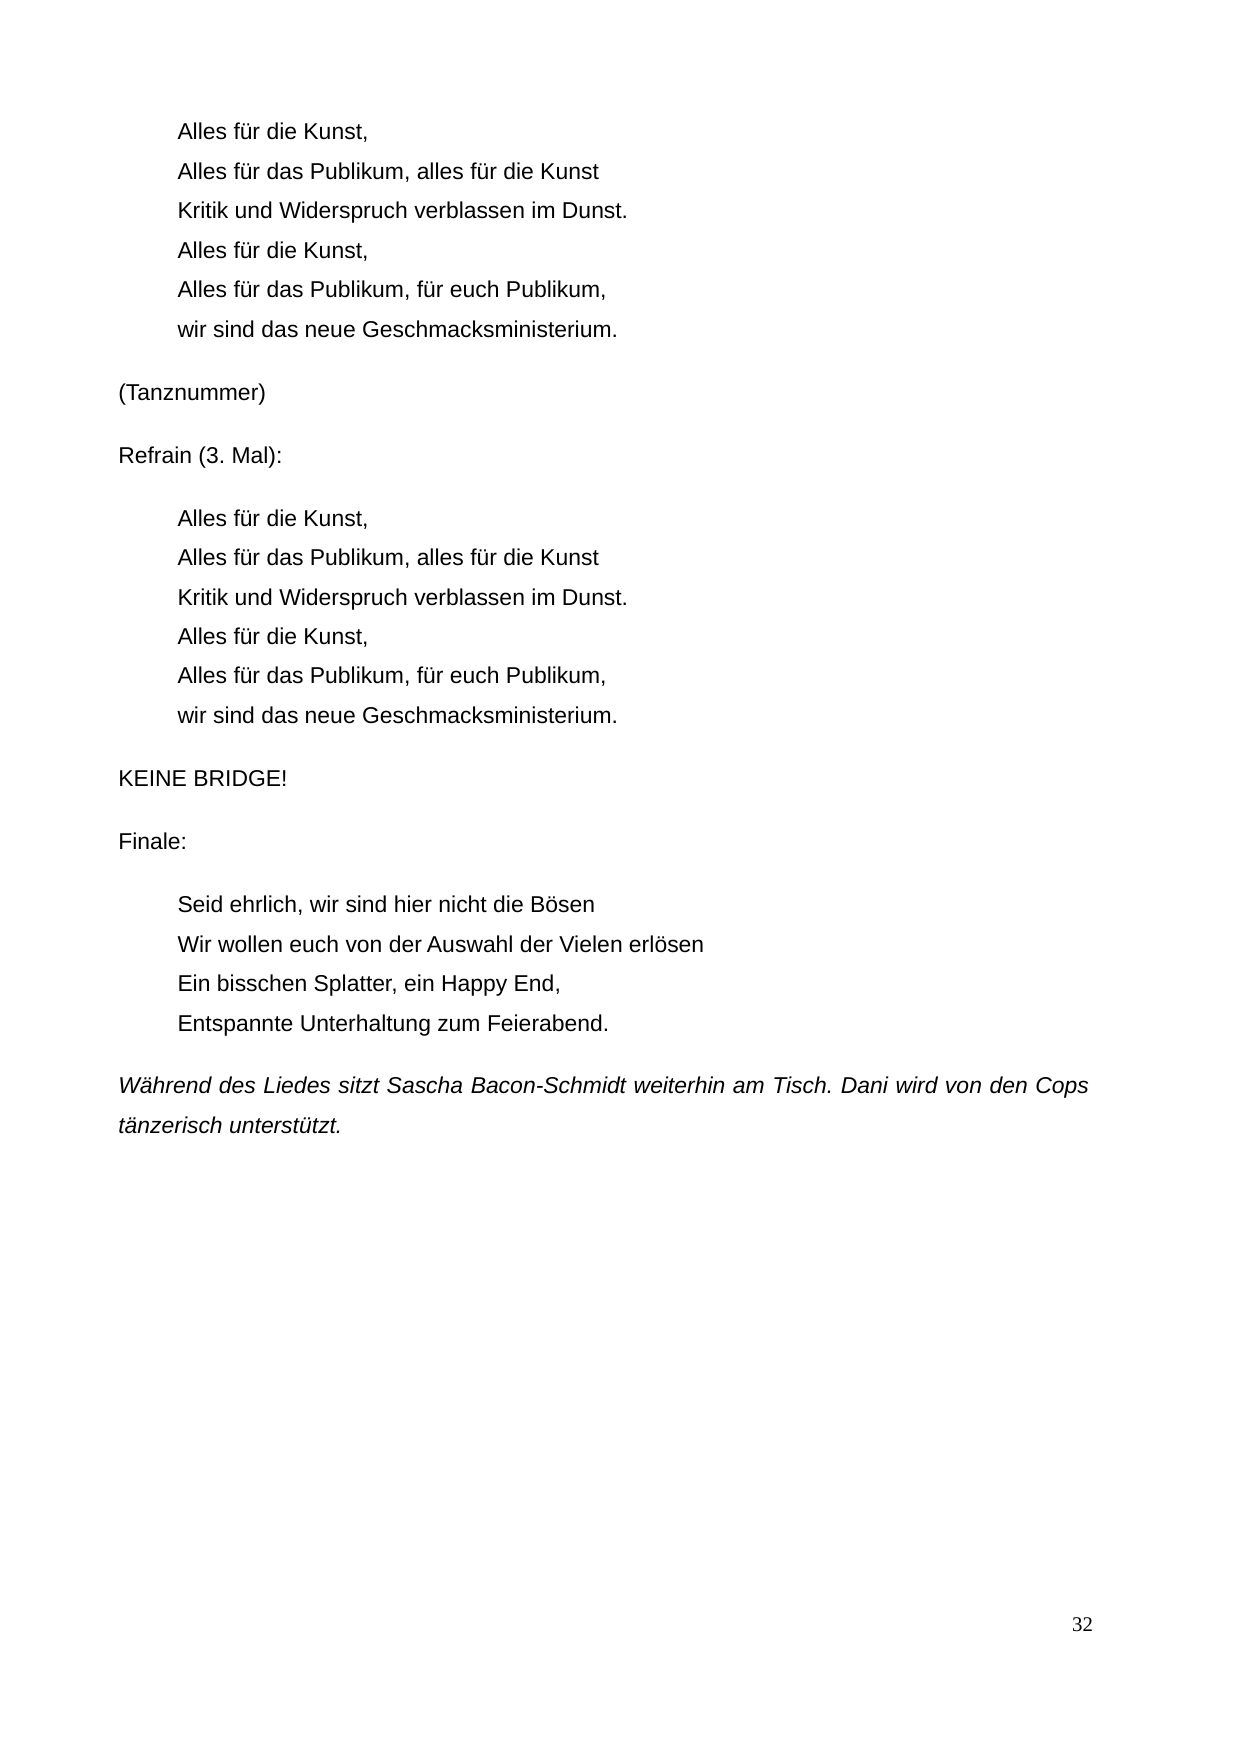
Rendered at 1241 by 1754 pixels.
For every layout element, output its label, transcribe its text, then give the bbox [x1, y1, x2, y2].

text (Tanznummer) [118, 378, 1093, 405]
text Alles für die Kunst, Alles für das Publikum, alles für die Kunst Kritik und Widerspruch verblassen im Dunst. Alles für die Kunst, Alles für das Publikum, für euch Publikum, wir sind das neue Geschmacksministerium. [177, 118, 1122, 342]
text KEINE BRIDGE! [118, 765, 1093, 791]
text Refrain (3. Mal): [118, 442, 1093, 468]
text Seid ehrlich, wir sind hier nicht die Bösen Wir wollen euch von der Auswahl der Vielen erlösen Ein bisschen Splatter, ein Happy End, Entspannte Unterhaltung zum Feierabend. [177, 891, 1122, 1036]
text Während des Liedes sitzt Sascha Bacon-Schmidt weiterhin am Tisch. Dani wird von den Cops tänzerisch unterstützt. [118, 1072, 1093, 1138]
text Finale: [118, 828, 1093, 854]
text Alles für die Kunst, Alles für das Publikum, alles für die Kunst Kritik und Widerspruch verblassen im Dunst. Alles für die Kunst, Alles für das Publikum, für euch Publikum, wir sind das neue Geschmacksministerium. [177, 504, 1122, 728]
